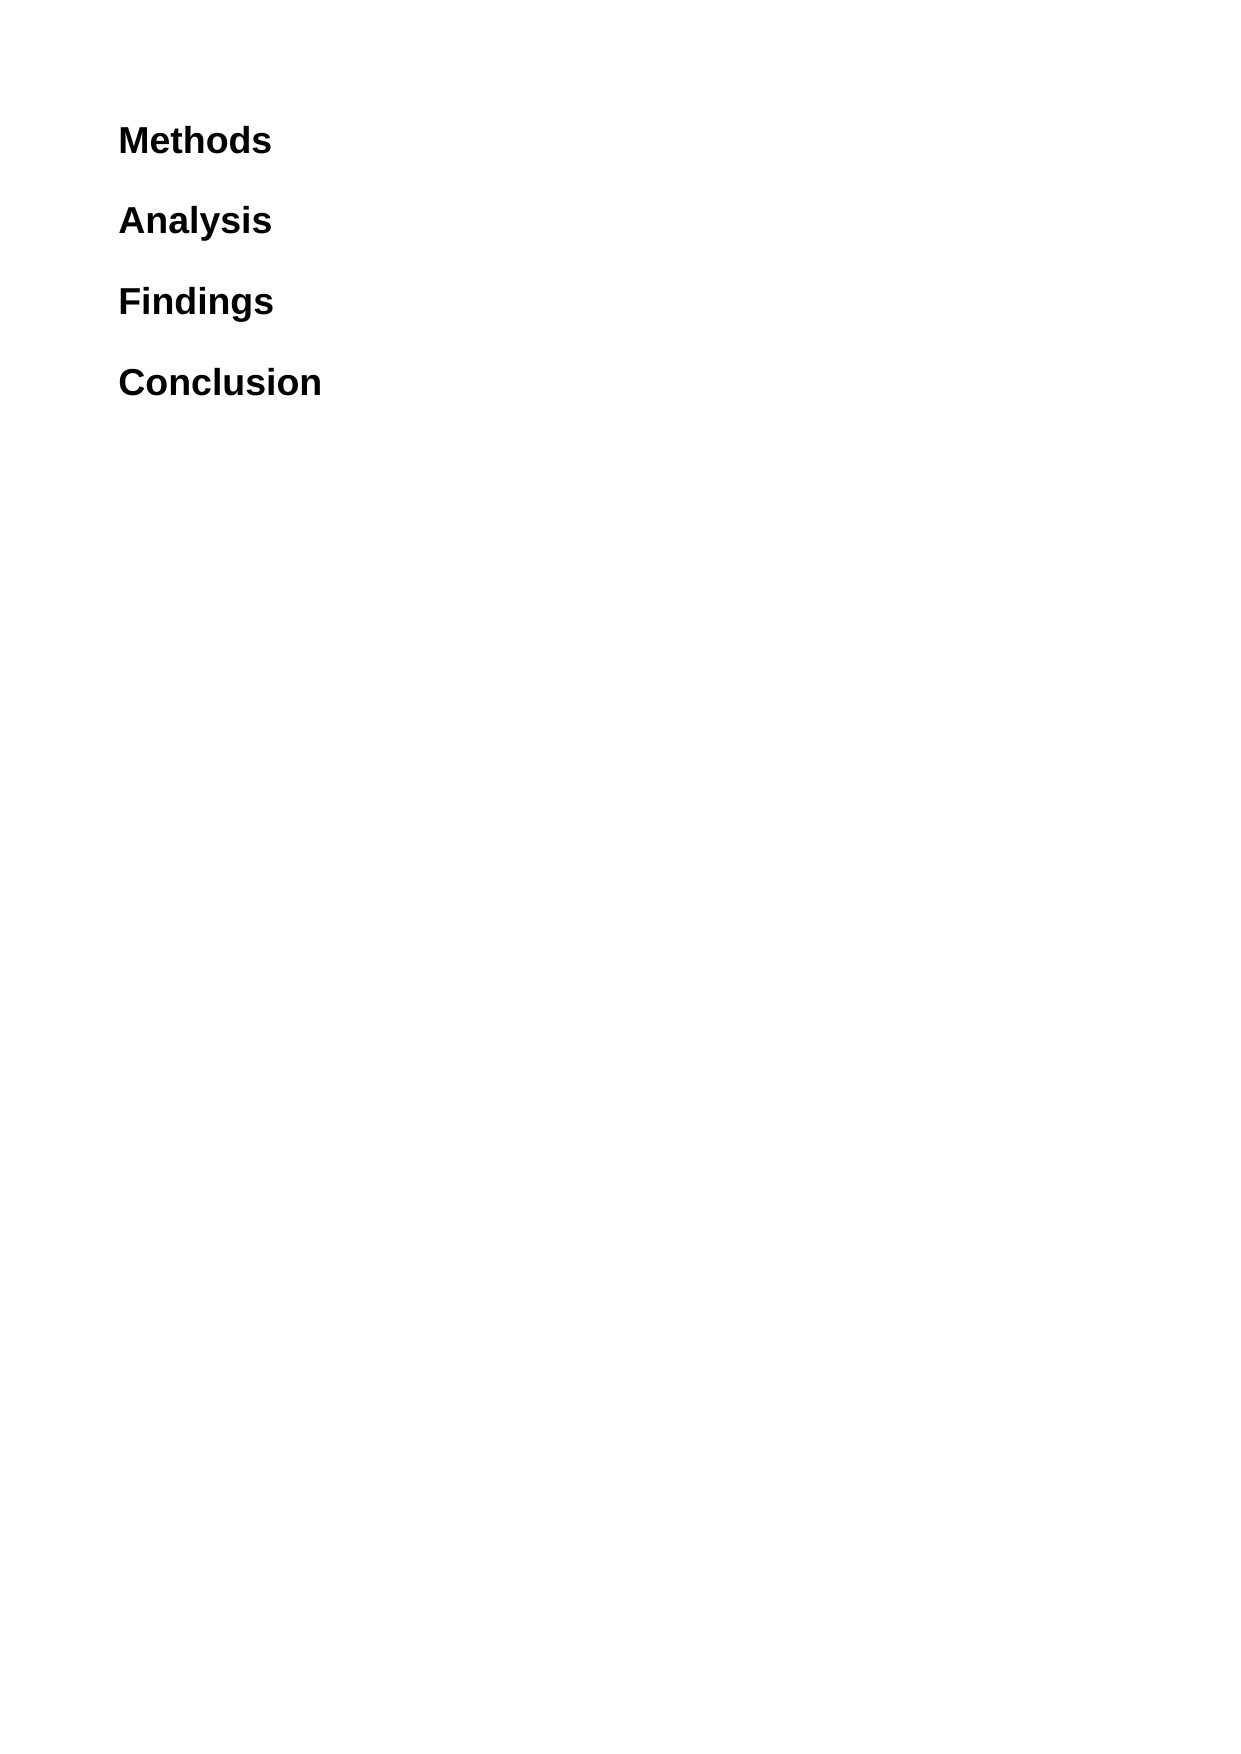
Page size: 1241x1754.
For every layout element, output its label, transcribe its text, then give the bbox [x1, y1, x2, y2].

subtitle Methods [118, 118, 1122, 161]
subtitle Conclusion [118, 360, 1122, 403]
subtitle Findings [118, 279, 1122, 322]
subtitle Analysis [118, 199, 1122, 242]
